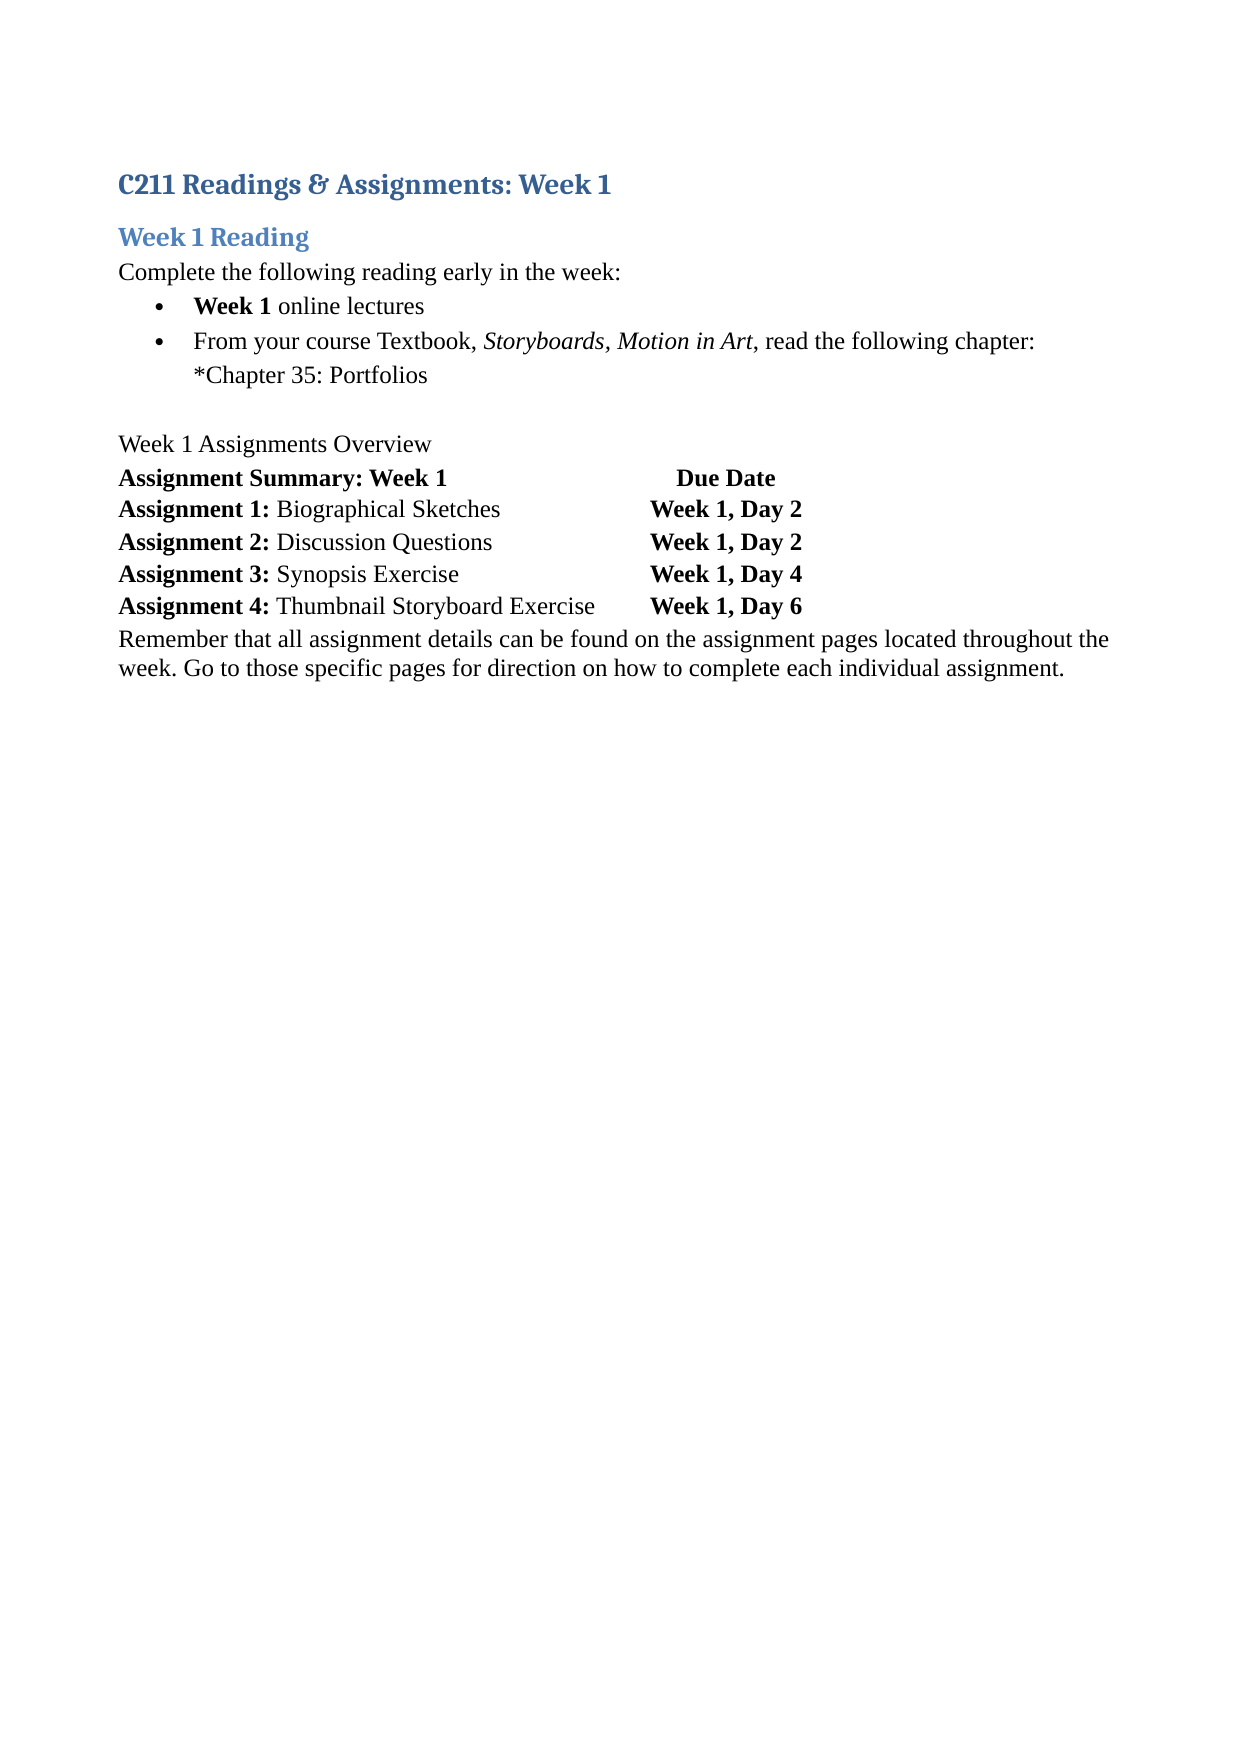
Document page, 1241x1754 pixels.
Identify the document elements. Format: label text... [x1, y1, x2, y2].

table_cell Assignment 4: Thumbnail Storyboard Exercise [117, 590, 601, 621]
text Complete the following reading early in the week: [118, 257, 1122, 285]
list Week 1 online lectures [156, 291, 1122, 320]
table_cell Assignment 1: Biographical Sketches [117, 493, 601, 525]
list From your course Textbook, Storyboards, Motion in Art, read the following chapter: [156, 326, 1122, 354]
subtitle Week 1 Reading [118, 222, 1122, 254]
text Remember that all assignment details can be found on the assignment pages located throughout the week. Go to those specific pages for direction on how to complete each individual assignment. [118, 624, 1122, 682]
table_header Assignment Summary: Week 1 [117, 461, 601, 493]
table_cell Assignment 3: Synopsis Exercise [117, 558, 601, 589]
table_cell Week 1, Day 4 [601, 558, 857, 589]
table_cell Assignment 2: Discussion Questions [117, 525, 601, 558]
table_cell Week 1, Day 2 [601, 525, 857, 558]
table_cell Week 1, Day 2 [601, 493, 857, 525]
table_header Due Date [601, 461, 857, 493]
text *Chapter 35: Portfolios [193, 360, 1122, 389]
subtitle C211 Readings & Assignments: Week 1 [118, 168, 1122, 202]
text Week 1 Assignments Overview [118, 429, 1122, 458]
table_cell Week 1, Day 6 [601, 590, 857, 621]
